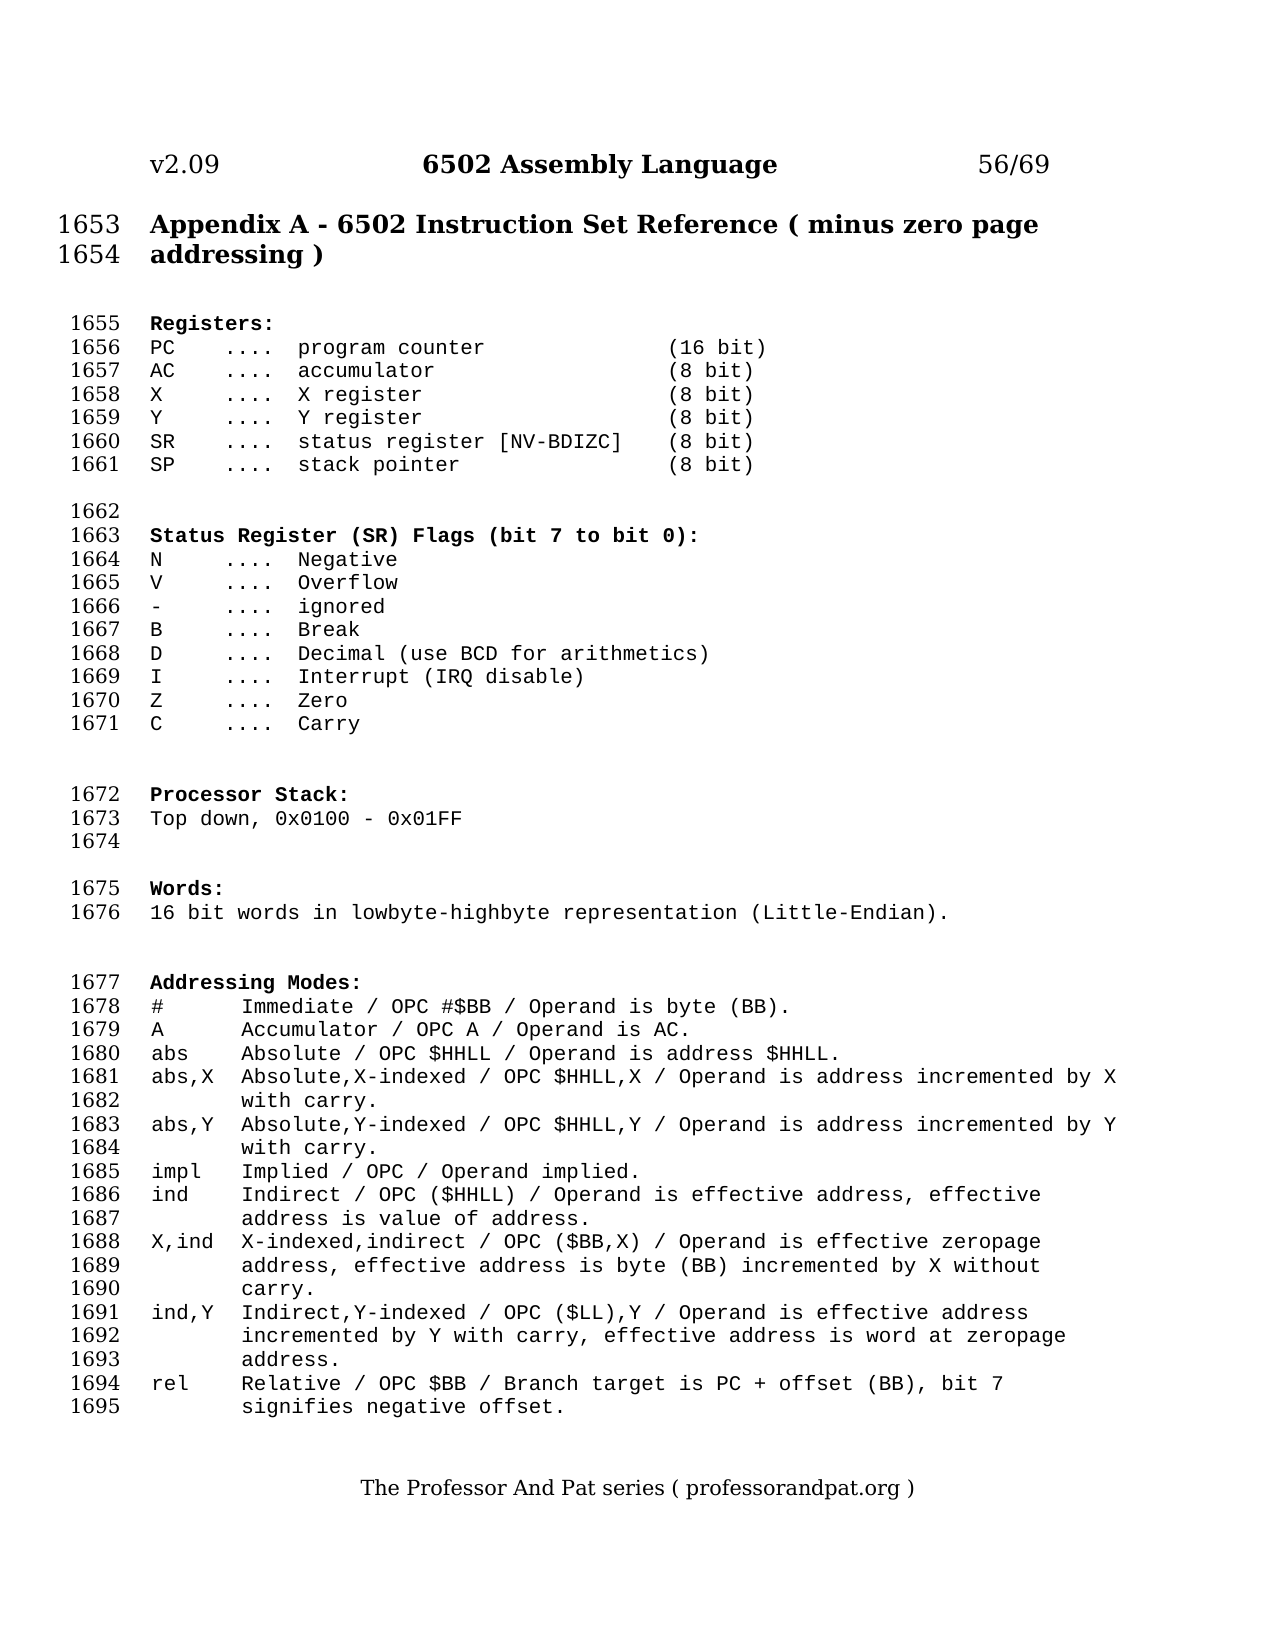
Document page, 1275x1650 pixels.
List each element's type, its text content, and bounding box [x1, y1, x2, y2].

text 16 bit words in lowbyte-highbyte representation (Little-Endian). [150, 902, 1125, 925]
text Top down, 0x0100 - 0x01FF [150, 808, 1125, 831]
subtitle Appendix A - 6502 Instruction Set Reference ( minus zero page addressing ) [150, 210, 1125, 269]
text B .... Break [150, 619, 1125, 643]
text Z .... Zero [150, 690, 1125, 713]
text C .... Carry [150, 713, 1125, 737]
text ind Indirect / OPC ($HHLL) / Operand is effective address, effective address is value of address. [151, 1184, 1125, 1231]
text - .... ignored [150, 596, 1125, 619]
text Words: [150, 878, 1125, 902]
text I .... Interrupt (IRQ disable) [150, 666, 1125, 690]
text Status Register (SR) Flags (bit 7 to bit 0): [150, 525, 1125, 549]
text V .... Overflow [150, 572, 1125, 596]
text PC .... program counter (16 bit) [150, 337, 1125, 360]
text SR .... status register [NV-BDIZC] (8 bit) [150, 431, 1125, 454]
text # Immediate / OPC #$BB / Operand is byte (BB). [151, 996, 1125, 1019]
text Addressing Modes: [150, 972, 1125, 996]
text Processor Stack: [150, 784, 1125, 808]
text abs,Y Absolute,Y-indexed / OPC $HHLL,Y / Operand is address incremented by Y with carry. [151, 1114, 1125, 1161]
text X .... X register (8 bit) [150, 384, 1125, 407]
text SP .... stack pointer (8 bit) [150, 454, 1125, 478]
text X,ind X-indexed,indirect / OPC ($BB,X) / Operand is effective zeropage address, effective address is byte (BB) incremented by X without carry. [151, 1231, 1125, 1302]
text ind,Y Indirect,Y-indexed / OPC ($LL),Y / Operand is effective address incremented by Y with carry, effective address is word at zeropage address. [151, 1302, 1125, 1373]
text Registers: [150, 313, 1125, 337]
text AC .... accumulator (8 bit) [150, 360, 1125, 384]
text A Accumulator / OPC A / Operand is AC. [151, 1019, 1125, 1043]
text abs,X Absolute,X-indexed / OPC $HHLL,X / Operand is address incremented by X with carry. [151, 1067, 1125, 1114]
text N .... Negative [150, 549, 1125, 572]
text abs Absolute / OPC $HHLL / Operand is address $HHLL. [151, 1043, 1125, 1067]
text rel Relative / OPC $BB / Branch target is PC + offset (BB), bit 7 signifies negative offset. [151, 1373, 1125, 1420]
text D .... Decimal (use BCD for arithmetics) [150, 643, 1125, 666]
text impl Implied / OPC / Operand implied. [151, 1161, 1125, 1184]
text Y .... Y register (8 bit) [150, 407, 1125, 431]
